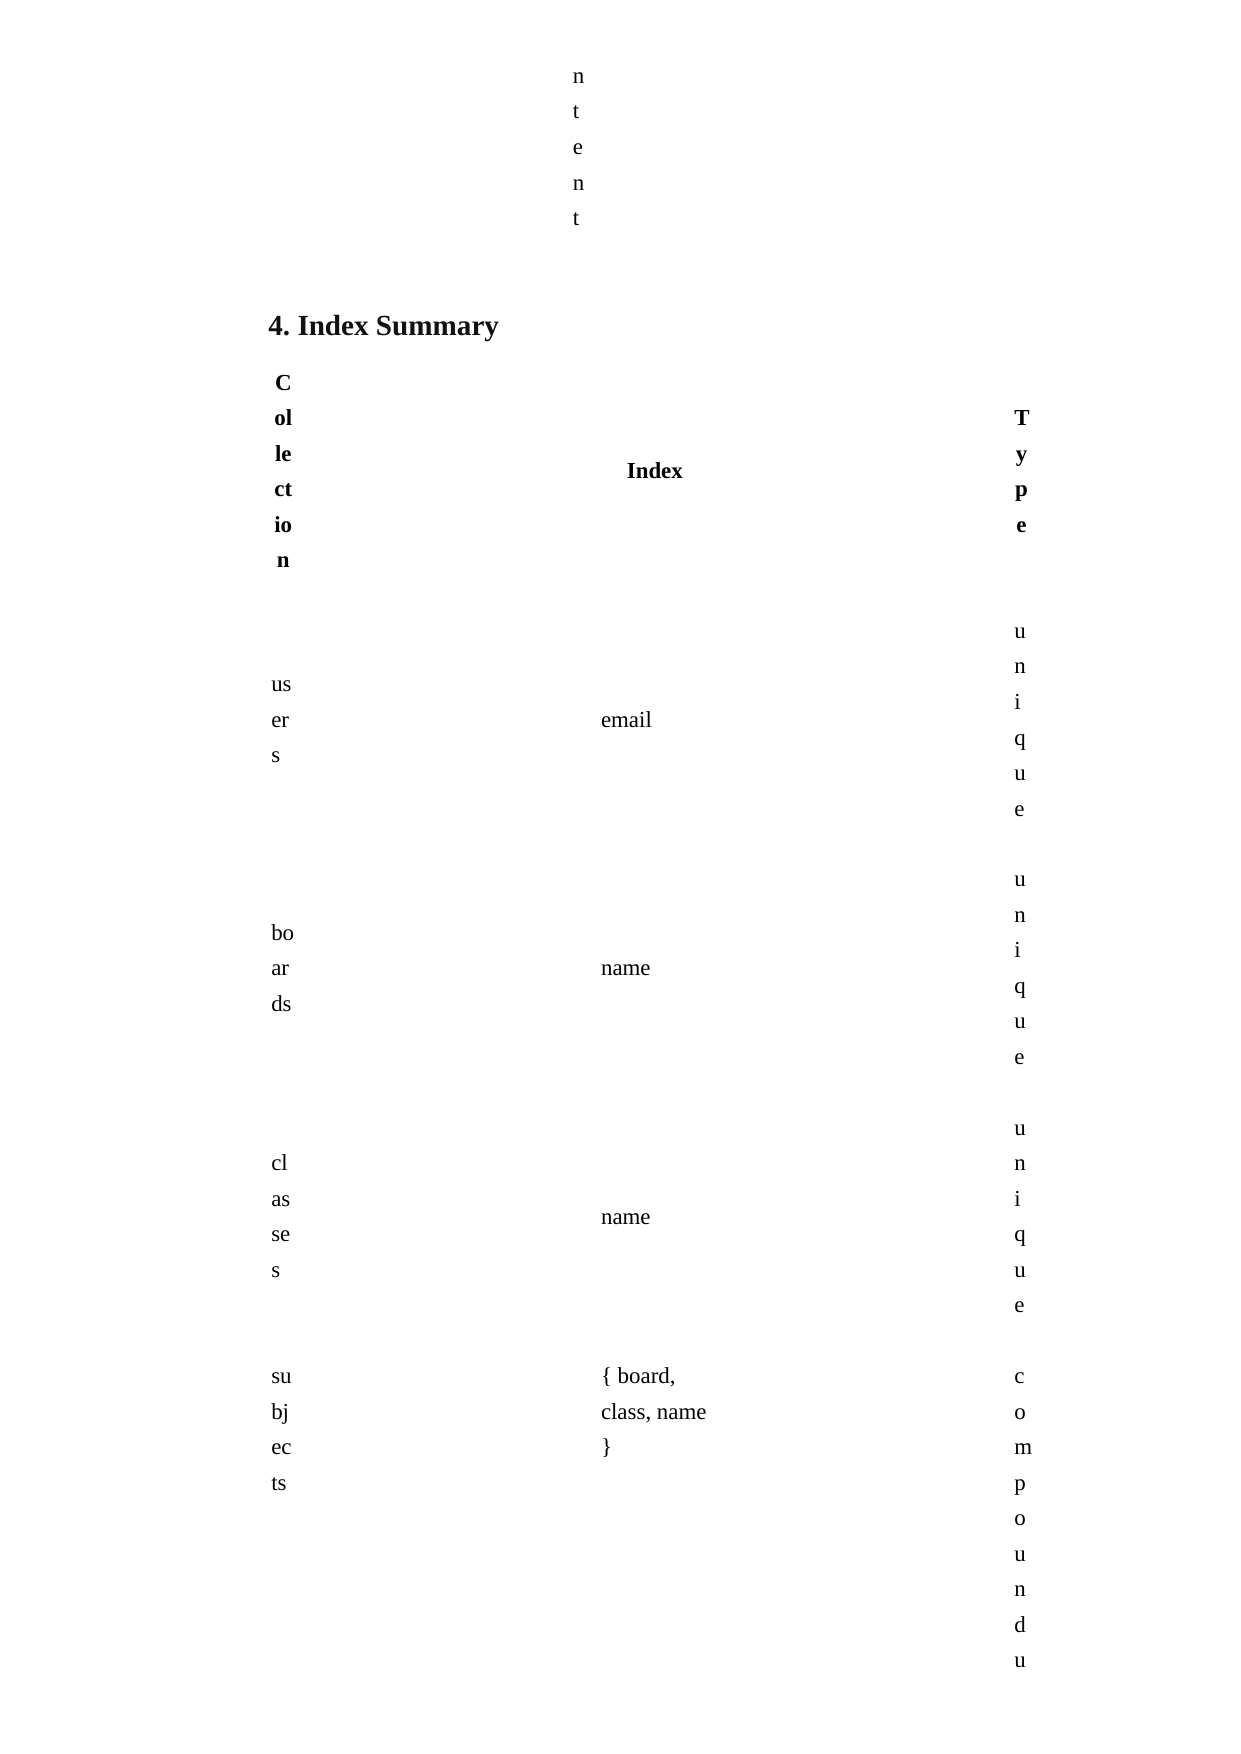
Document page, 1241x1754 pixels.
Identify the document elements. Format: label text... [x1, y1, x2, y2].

table_cell unique [861, 863, 1181, 1111]
table_cell name [448, 1111, 861, 1359]
table_cell ntent [420, 59, 722, 272]
table_cell subjects [118, 1360, 448, 1676]
table_cell boards [118, 863, 448, 1111]
table_cell email [448, 614, 861, 863]
table_cell unique [861, 614, 1181, 863]
table_cell compound u [861, 1360, 1181, 1676]
table_cell users [118, 614, 448, 863]
table_cell unique [861, 1111, 1181, 1359]
table_header Collection [118, 366, 448, 614]
table_header Index [448, 366, 861, 614]
subtitle 4. Index Summary [268, 308, 1031, 342]
table_cell [118, 59, 420, 272]
table_cell { board, class, name } [448, 1360, 861, 1676]
table_cell name [448, 863, 861, 1111]
table_cell [722, 59, 1181, 272]
table_cell classes [118, 1111, 448, 1359]
table_header Type [861, 366, 1181, 614]
